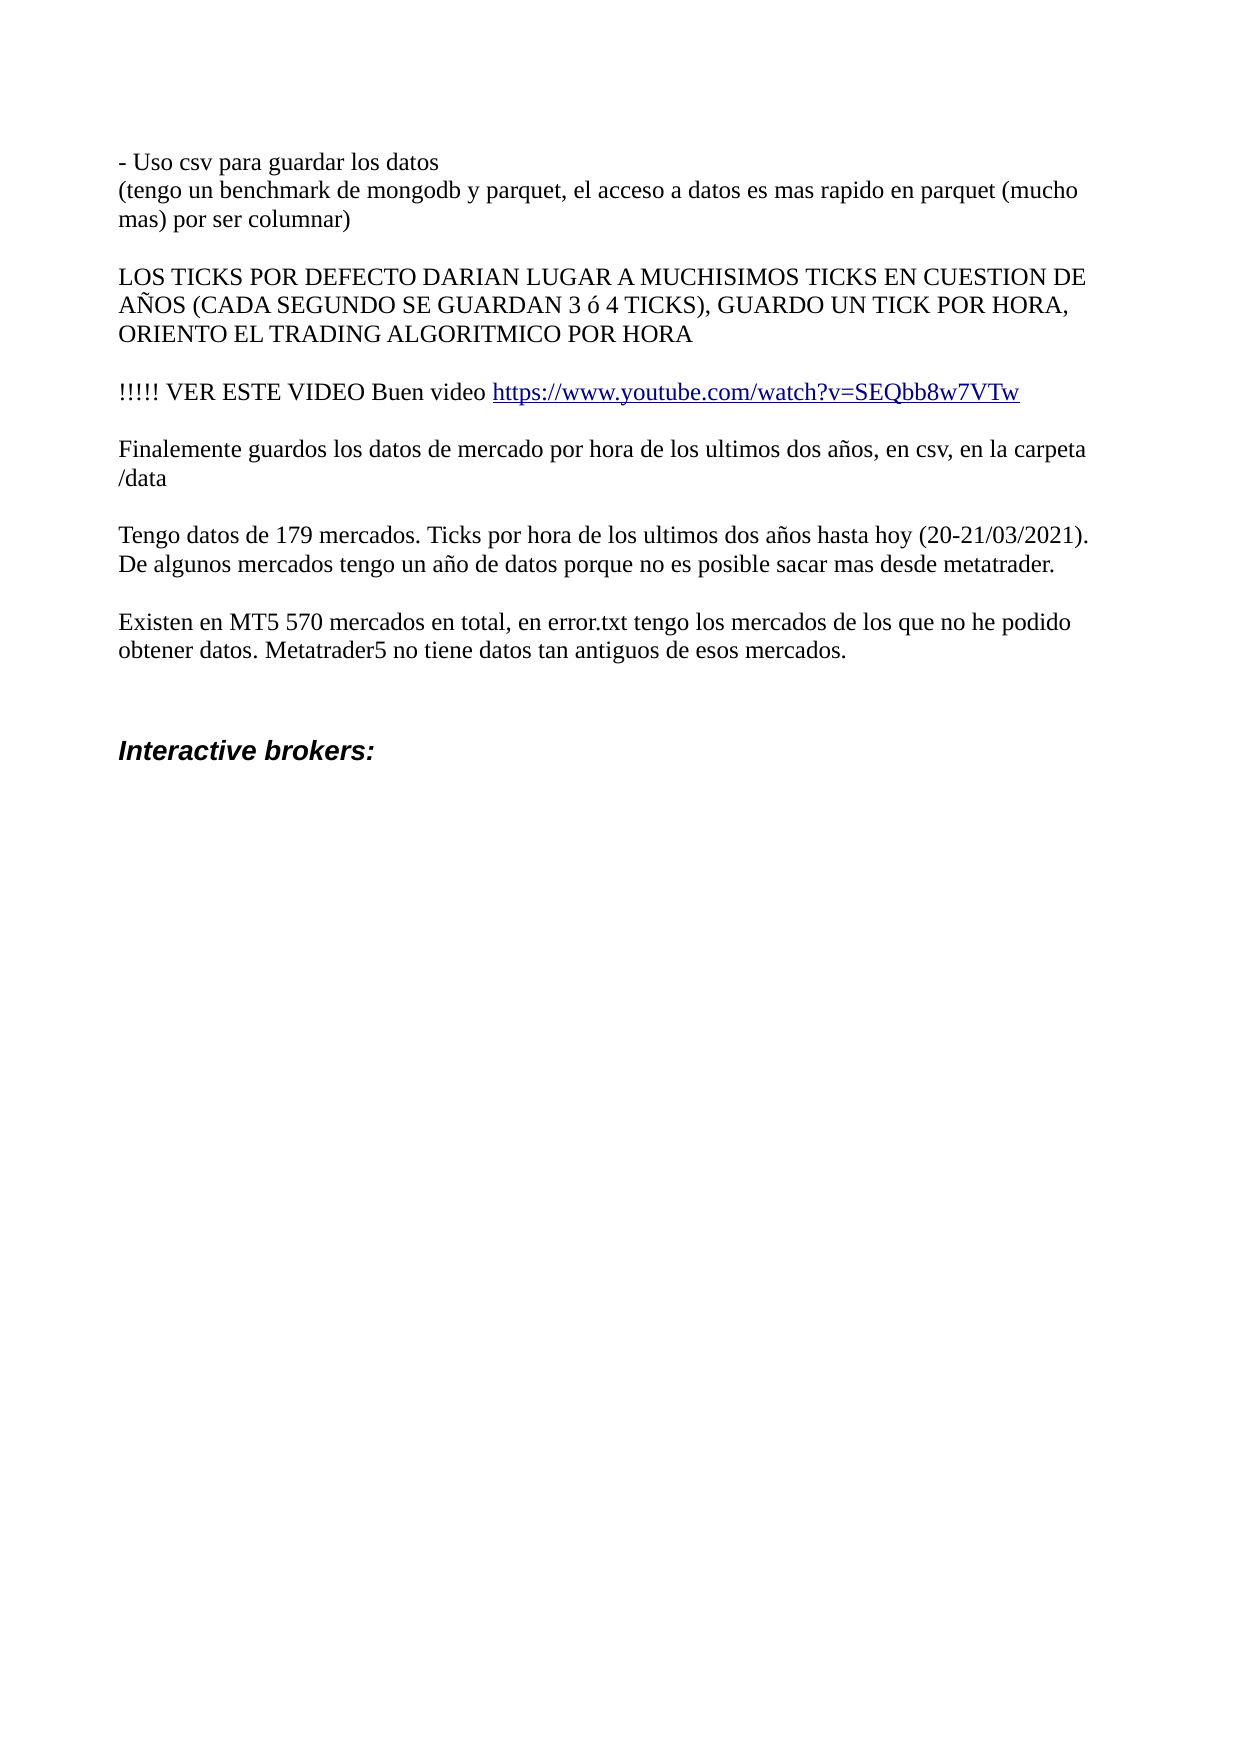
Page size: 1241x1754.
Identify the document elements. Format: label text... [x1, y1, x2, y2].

subtitle Interactive brokers: [118, 734, 1122, 766]
text !!!!! VER ESTE VIDEO Buen video https://www.youtube.com/watch?v=SEQbb8w7VTw [118, 377, 1122, 406]
text Existen en MT5 570 mercados en total, en error.txt tengo los mercados de los que no he podido obtener datos. Metatrader5 no tiene datos tan antiguos de esos mercados. [118, 607, 1122, 664]
text LOS TICKS POR DEFECTO DARIAN LUGAR A MUCHISIMOS TICKS EN CUESTION DE AÑOS (CADA SEGUNDO SE GUARDAN 3 ó 4 TICKS), GUARDO UN TICK POR HORA, ORIENTO EL TRADING ALGORITMICO POR HORA [118, 262, 1122, 348]
text Finalemente guardos los datos de mercado por hora de los ultimos dos años, en csv, en la carpeta /data [118, 434, 1122, 492]
text - Uso csv para guardar los datos [118, 147, 1122, 176]
text (tengo un benchmark de mongodb y parquet, el acceso a datos es mas rapido en parquet (mucho mas) por ser columnar) [118, 176, 1122, 233]
text Tengo datos de 179 mercados. Ticks por hora de los ultimos dos años hasta hoy (20-21/03/2021). De algunos mercados tengo un año de datos porque no es posible sacar mas desde metatrader. [118, 521, 1122, 578]
